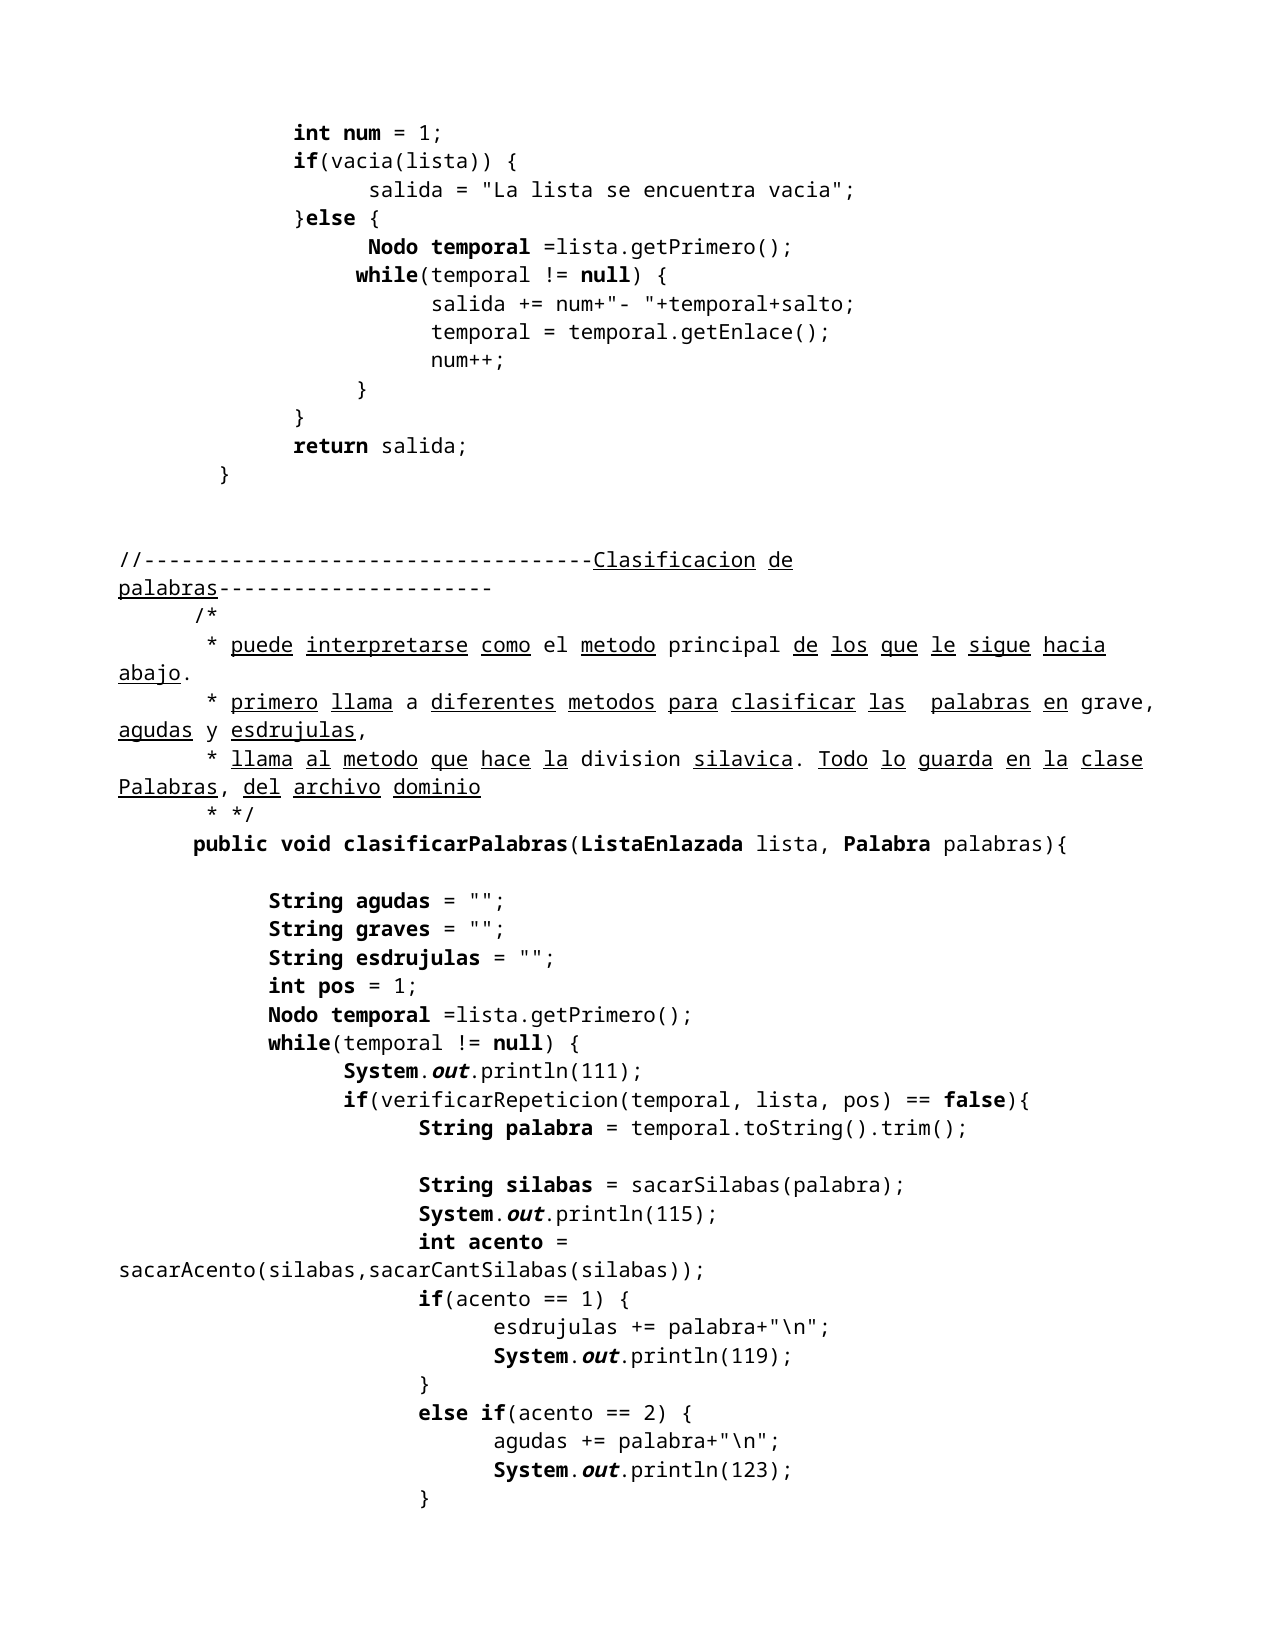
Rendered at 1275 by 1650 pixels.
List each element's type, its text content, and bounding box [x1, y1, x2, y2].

text String graves = ""; [118, 914, 1157, 943]
text /* [118, 602, 1157, 630]
text while(temporal != null) { [118, 1028, 1157, 1057]
text int num = 1; [118, 118, 1157, 147]
text int acento = sacarAcento(silabas,sacarCantSilabas(silabas)); [118, 1227, 1157, 1284]
text while(temporal != null) { [118, 260, 1157, 289]
text String esdrujulas = ""; [118, 943, 1157, 971]
text * */ [118, 801, 1157, 829]
text temporal = temporal.getEnlace(); [118, 317, 1157, 346]
text } [118, 459, 1157, 488]
text if(acento == 1) { [118, 1284, 1157, 1312]
text public void clasificarPalabras(ListaEnlazada lista, Palabra palabras){ [118, 829, 1157, 857]
text int pos = 1; [118, 971, 1157, 1000]
text System.out.println(119); [118, 1341, 1157, 1369]
text } [118, 374, 1157, 402]
text } [118, 1483, 1157, 1512]
text String agudas = ""; [118, 886, 1157, 914]
text System.out.println(115); [118, 1199, 1157, 1227]
text if(vacia(lista)) { [118, 147, 1157, 175]
text System.out.println(123); [118, 1455, 1157, 1483]
text Nodo temporal =lista.getPrimero(); [118, 1000, 1157, 1028]
text esdrujulas += palabra+"\n"; [118, 1312, 1157, 1341]
text System.out.println(111); [118, 1057, 1157, 1085]
text else if(acento == 2) { [118, 1398, 1157, 1426]
text //------------------------------------Clasificacion de palabras---------------------- [118, 545, 1157, 602]
text salida += num+"- "+temporal+salto; [118, 289, 1157, 317]
text } [118, 402, 1157, 431]
text salida = "La lista se encuentra vacia"; [118, 175, 1157, 203]
text if(verificarRepeticion(temporal, lista, pos) == false){ [118, 1085, 1157, 1113]
text }else { [118, 203, 1157, 232]
text * llama al metodo que hace la division silavica. Todo lo guarda en la clase Palabras, del archivo dominio [118, 744, 1157, 801]
text agudas += palabra+"\n"; [118, 1426, 1157, 1455]
text Nodo temporal =lista.getPrimero(); [118, 232, 1157, 260]
text * puede interpretarse como el metodo principal de los que le sigue hacia abajo. [118, 630, 1157, 687]
text String palabra = temporal.toString().trim(); [118, 1113, 1157, 1142]
text * primero llama a diferentes metodos para clasificar las palabras en grave, agudas y esdrujulas, [118, 687, 1157, 744]
text } [118, 1369, 1157, 1398]
text String silabas = sacarSilabas(palabra); [118, 1170, 1157, 1199]
text return salida; [118, 431, 1157, 459]
text num++; [118, 346, 1157, 374]
